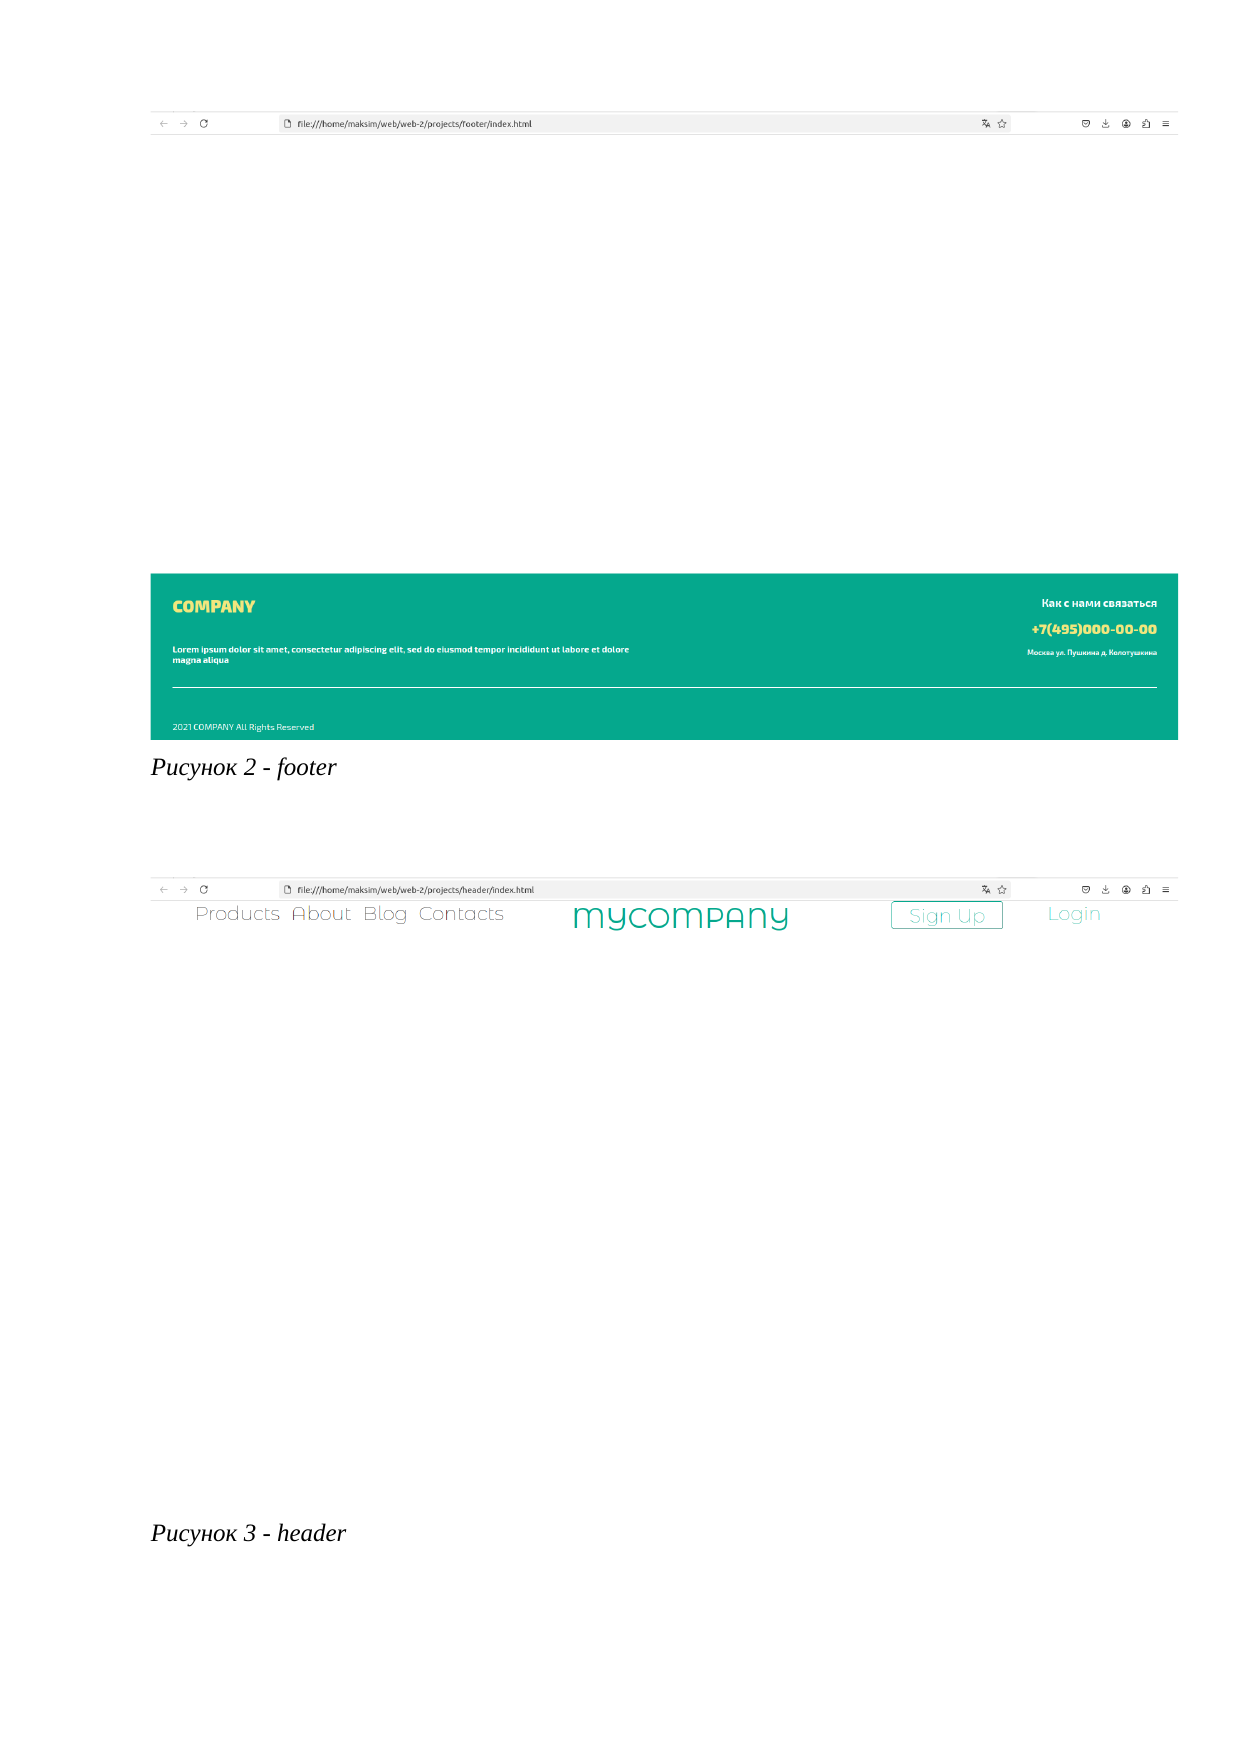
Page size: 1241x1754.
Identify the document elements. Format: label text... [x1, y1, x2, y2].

text Рисунок 3 - header [151, 1506, 1178, 1547]
text Рисунок 2 - footer [151, 740, 1178, 781]
picture [150, 877, 1179, 1506]
picture [150, 111, 1179, 740]
